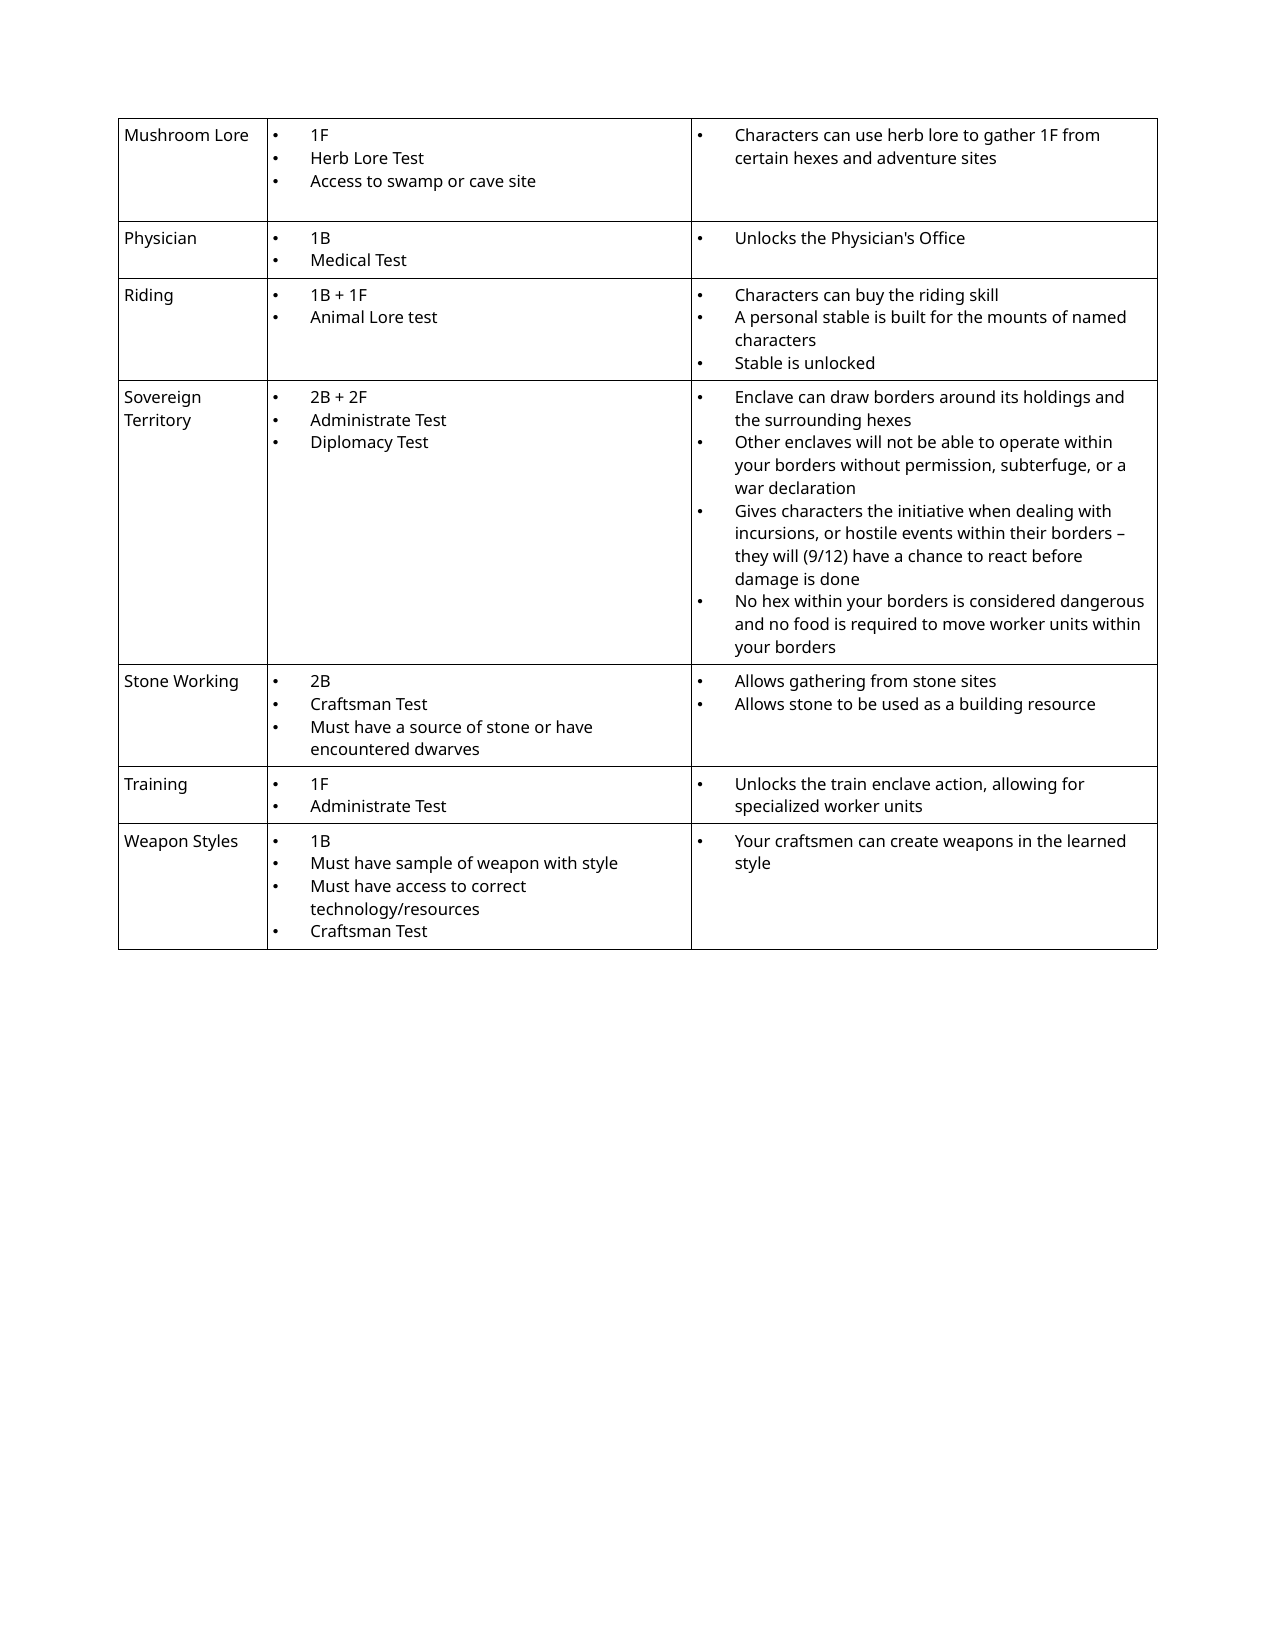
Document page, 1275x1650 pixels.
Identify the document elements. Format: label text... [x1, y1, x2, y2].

table_cell Mushroom Lore [119, 119, 267, 221]
table_cell Training [119, 767, 267, 823]
table_cell Physician [119, 222, 267, 277]
table_cell Stone Working [119, 665, 267, 766]
table_cell Riding [119, 279, 267, 380]
table_cell Sovereign Territory [119, 381, 267, 664]
table_cell Characters can buy the riding skill A personal stable is built for the mounts of named characters Stable is unlocked [692, 279, 1157, 380]
table_cell 1F Administrate Test [268, 767, 691, 823]
table_cell Your craftsmen can create weapons in the learned style [692, 824, 1157, 948]
table_cell 2B + 2F Administrate Test Diplomacy Test [268, 381, 691, 664]
table_cell 2B Craftsman Test Must have a source of stone or have encountered dwarves [268, 665, 691, 766]
table_cell 1B Must have sample of weapon with style Must have access to correct technology/resources Craftsman Test [268, 824, 691, 948]
table_cell Characters can use herb lore to gather 1F from certain hexes and adventure sites [692, 119, 1157, 221]
table_cell Allows gathering from stone sites Allows stone to be used as a building resource [692, 665, 1157, 766]
table_cell 1B + 1F Animal Lore test [268, 279, 691, 380]
table_cell Enclave can draw borders around its holdings and the surrounding hexes Other enclaves will not be able to operate within your borders without permission, subterfuge, or a war declaration Gives characters the initiative when dealing with incursions, or hostile events within their borders – they will (9/12) have a chance to react before damage is done No hex within your borders is considered dangerous and no food is required to move worker units within your borders [692, 381, 1157, 664]
table_cell Unlocks the Physician's Office [692, 222, 1157, 277]
table_cell 1B Medical Test [268, 222, 691, 277]
table_cell 1F Herb Lore Test Access to swamp or cave site [268, 119, 691, 221]
table_cell Weapon Styles [119, 824, 267, 948]
table_cell Unlocks the train enclave action, allowing for specialized worker units [692, 767, 1157, 823]
